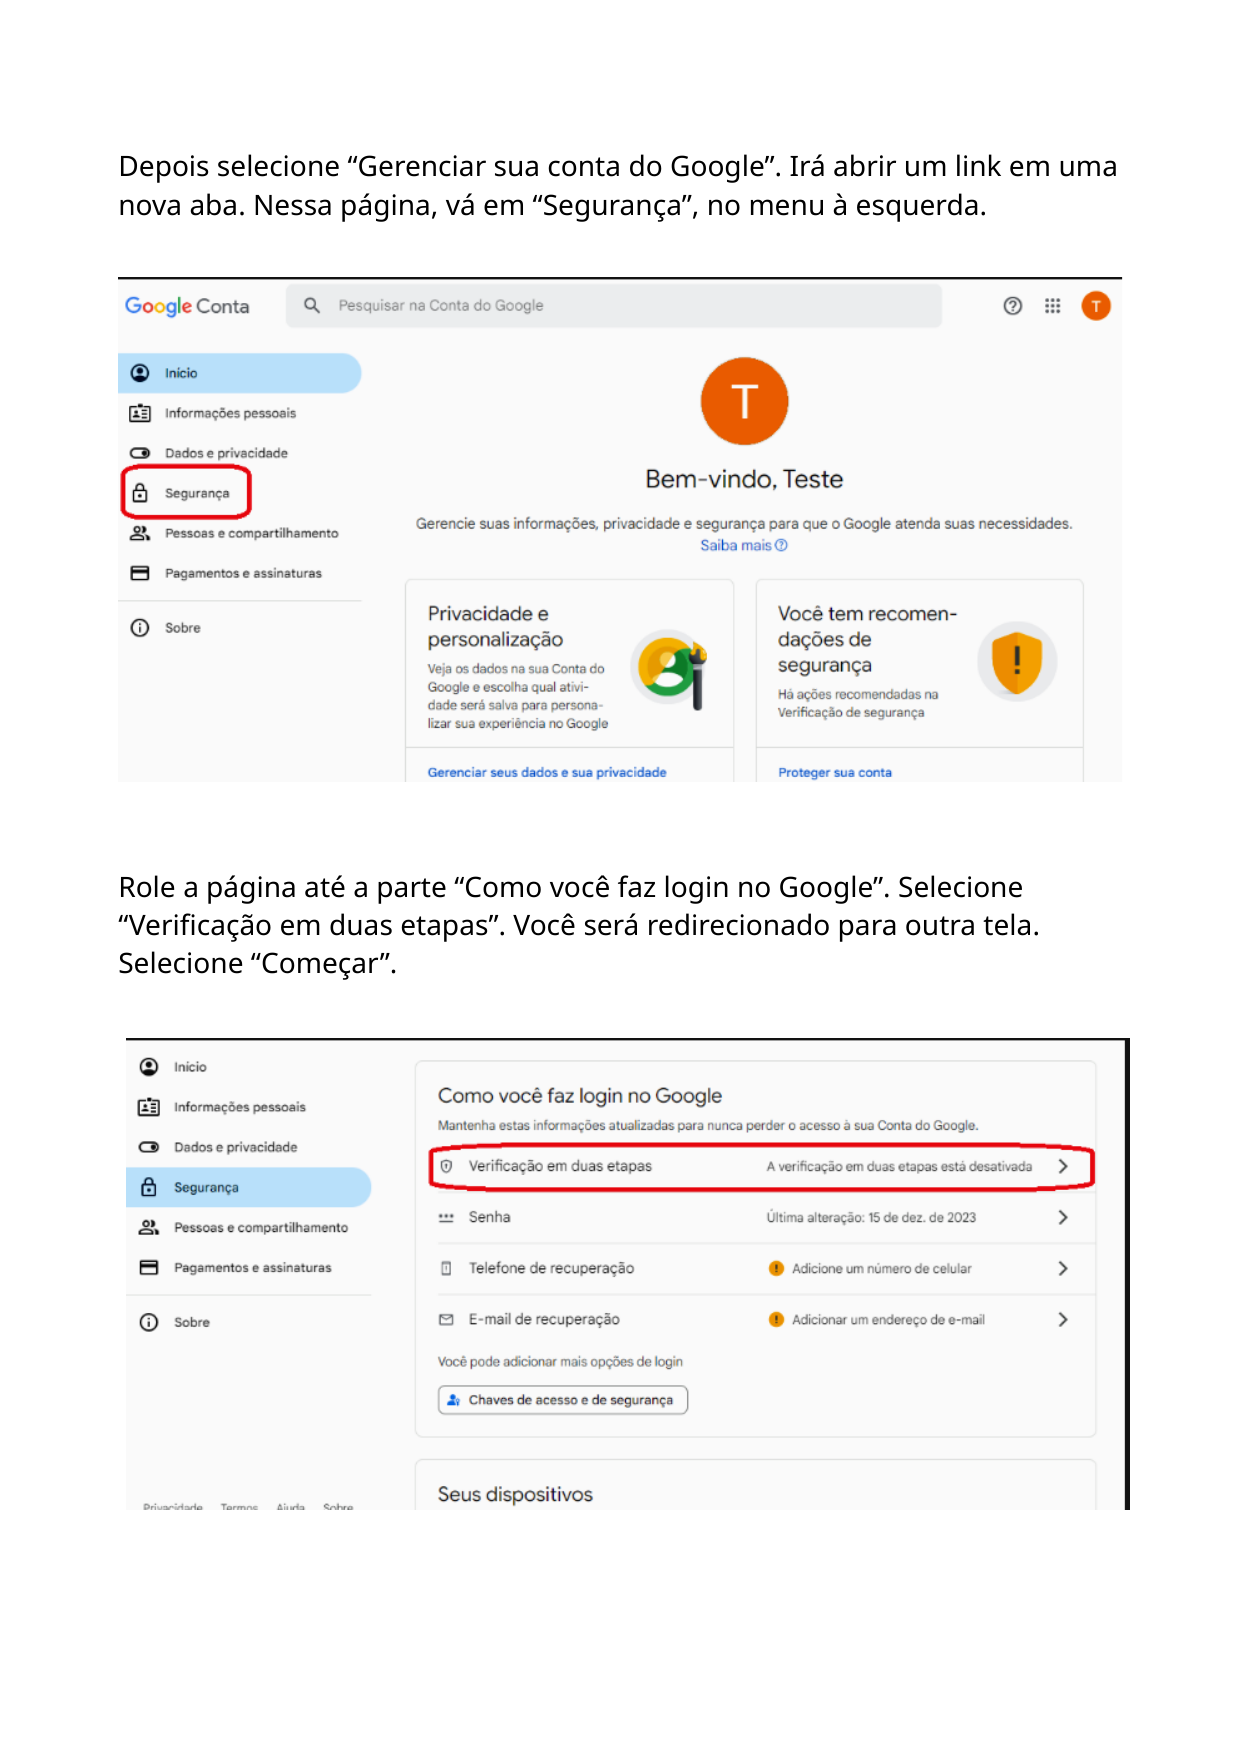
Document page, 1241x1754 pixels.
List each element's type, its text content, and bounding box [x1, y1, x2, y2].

text Depois selecione “Gerenciar sua conta do Google”. Irá abrir um link em uma nova aba. Nessa página, vá em “Segurança”, no menu à esquerda. [118, 146, 1122, 223]
text Role a página até a parte “Como você faz login no Google”. Selecione “Verificação em duas etapas”. Você será redirecionado para outra tela. Selecione “Começar”. [118, 867, 1122, 982]
picture [118, 277, 1123, 782]
picture [126, 1038, 1130, 1510]
